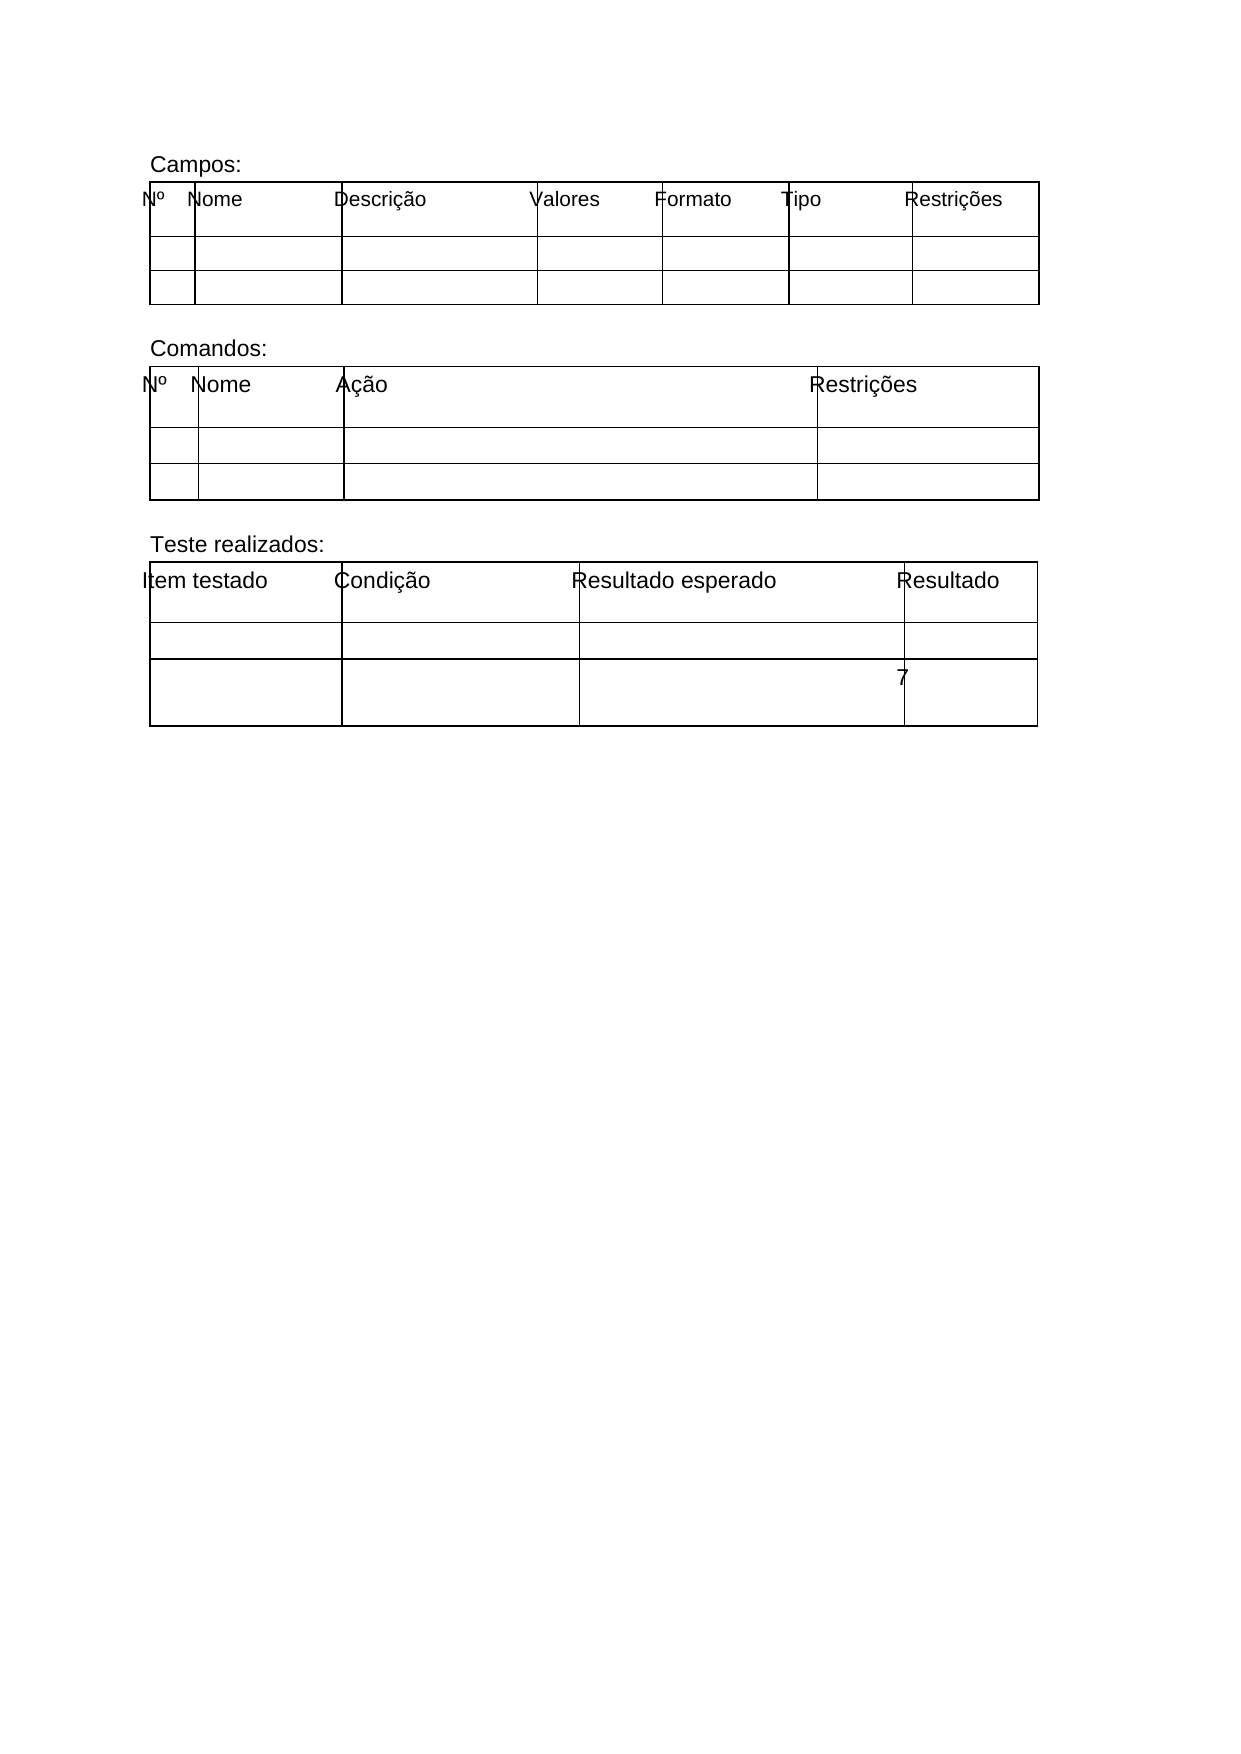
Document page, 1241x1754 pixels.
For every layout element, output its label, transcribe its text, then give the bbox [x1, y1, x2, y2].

table_cell [196, 271, 341, 303]
table_header Nome [199, 367, 343, 426]
table_cell [343, 237, 537, 270]
table_header Condição [343, 563, 579, 622]
table_cell [343, 271, 537, 303]
table_cell [151, 464, 198, 499]
table_cell [580, 660, 904, 725]
table_cell [663, 271, 788, 303]
table_cell [913, 271, 1038, 303]
table_cell [151, 237, 194, 270]
table_cell [199, 428, 343, 463]
table_header Ação [345, 367, 817, 426]
table_header Formato [663, 183, 788, 236]
table_header Tipo [790, 183, 912, 236]
table_cell [538, 237, 662, 270]
table_header Item testado [151, 563, 341, 622]
table_header Restrições [913, 183, 1038, 236]
table_cell [345, 428, 817, 463]
table_header Nº [151, 367, 198, 426]
table_cell [343, 660, 579, 725]
text Campos: [150, 151, 1090, 177]
table_cell [790, 237, 912, 270]
table_header Nº [151, 183, 194, 236]
table_cell [818, 464, 1038, 499]
table_cell [345, 464, 817, 499]
table_cell [818, 428, 1038, 463]
table_cell [343, 623, 579, 658]
table_header Resultado esperado [580, 563, 904, 622]
table_header Nome [196, 183, 341, 236]
text Teste realizados: [150, 531, 1090, 557]
table_cell [790, 271, 912, 303]
table_cell [196, 237, 341, 270]
table_cell [151, 623, 341, 658]
table_cell [538, 271, 662, 303]
table_header Restrições [818, 367, 1038, 426]
text Comandos: [150, 335, 1090, 362]
table_cell [151, 660, 341, 725]
table_cell [151, 271, 194, 303]
table_cell [199, 464, 343, 499]
table_header Valores [538, 183, 662, 236]
table_cell [663, 237, 788, 270]
table_cell [580, 623, 904, 658]
table_header Descrição [343, 183, 537, 236]
table_cell [151, 428, 198, 463]
table_header Resultado [905, 563, 1037, 622]
table_cell [905, 623, 1037, 658]
table_cell [913, 237, 1038, 270]
table_cell 7 [905, 660, 1037, 725]
